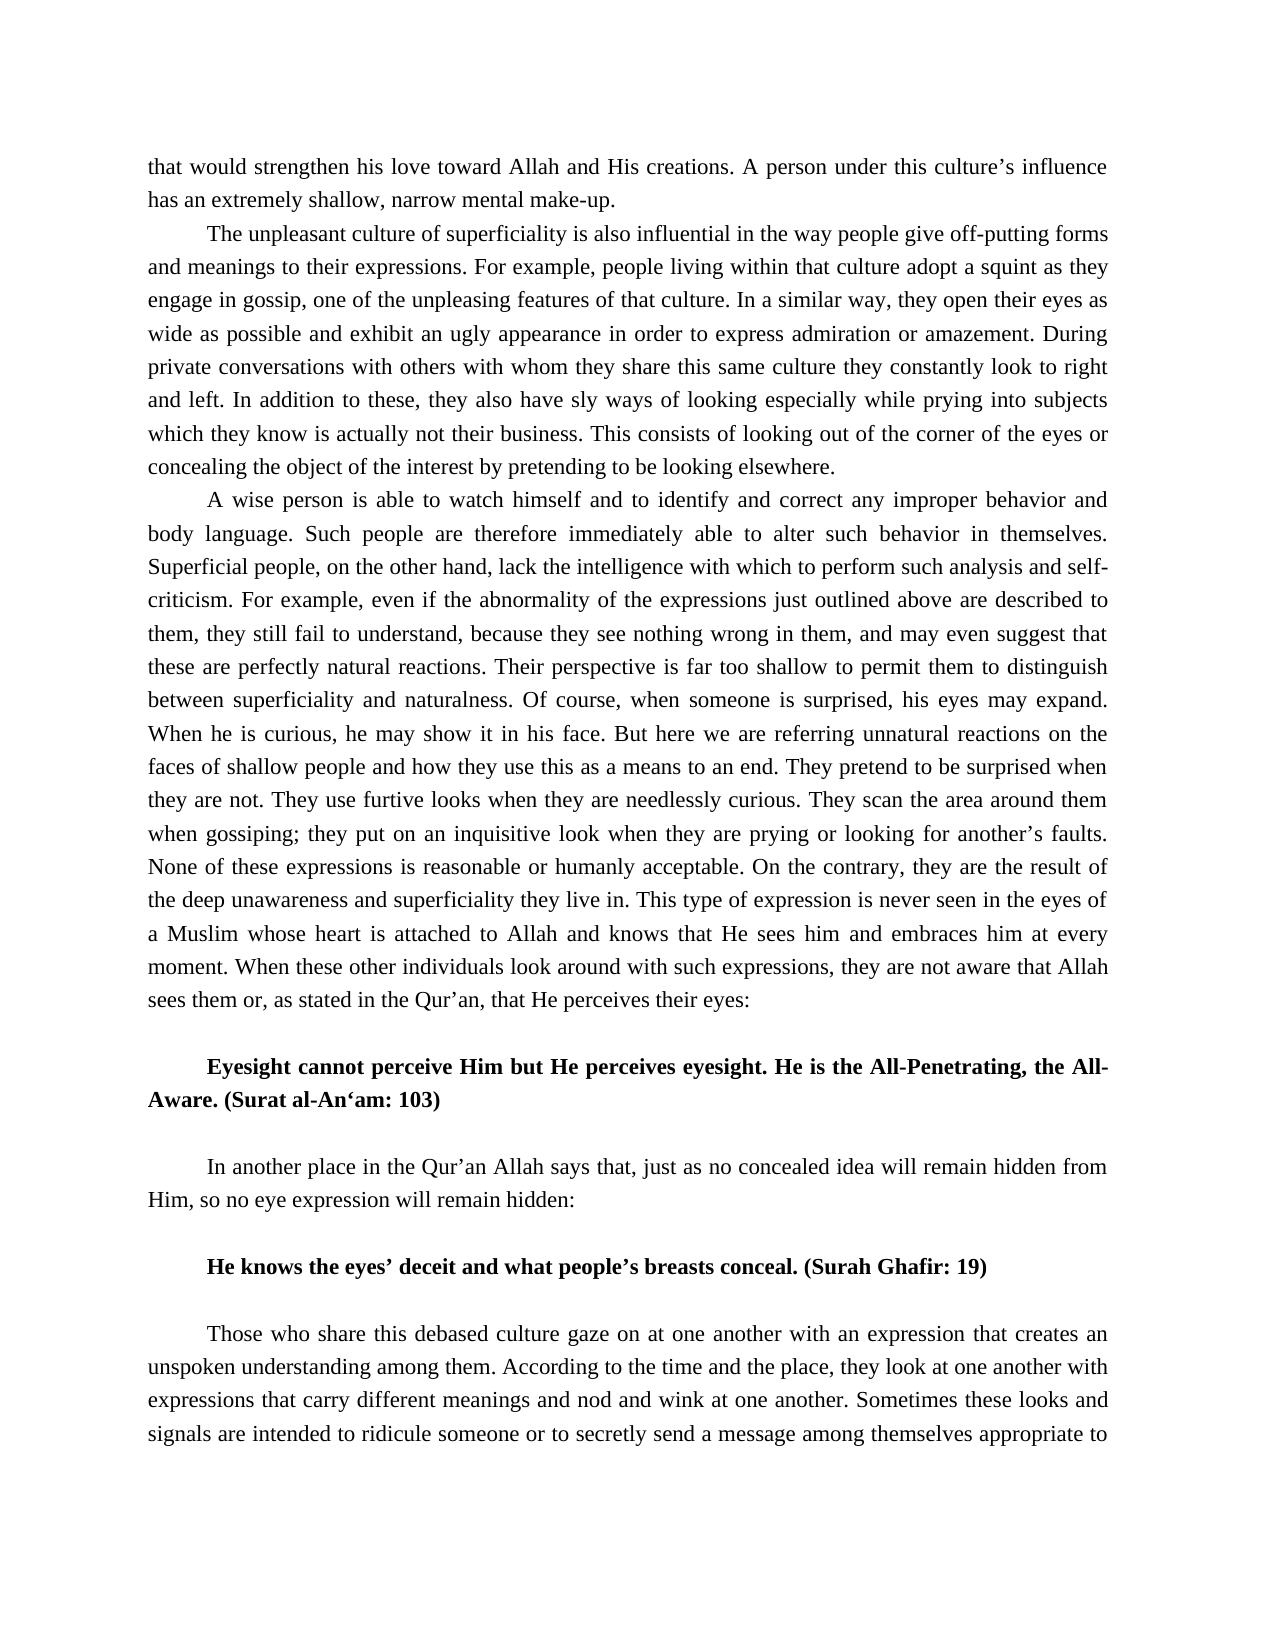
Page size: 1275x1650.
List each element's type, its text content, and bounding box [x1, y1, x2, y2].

text He knows the eyes’ deceit and what people’s breasts conceal. (Surah Ghafir: 19) [148, 1248, 1110, 1281]
text A wise person is able to watch himself and to identify and correct any improper behavior and body language. Such people are therefore immediately able to alter such behavior in themselves. Superficial people, on the other hand, lack the intelligence with which to perform such analysis and self-criticism. For example, even if the abnormality of the expressions just outlined above are described to them, they still fail to understand, because they see nothing wrong in them, and may even suggest that these are perfectly natural reactions. Their perspective is far too shallow to permit them to distinguish between superficiality and naturalness. Of course, when someone is surprised, his eyes may expand. When he is curious, he may show it in his face. But here we are referring unnatural reactions on the faces of shallow people and how they use this as a means to an end. They pretend to be surprised when they are not. They use furtive looks when they are needlessly curious. They scan the area around them when gossiping; they put on an inquisitive look when they are prying or looking for another’s faults. None of these expressions is reasonable or humanly acceptable. On the contrary, they are the result of the deep unawareness and superficiality they live in. This type of expression is never seen in the eyes of a Muslim whose heart is attached to Allah and knows that He sees him and embraces him at every moment. When these other individuals look around with such expressions, they are not aware that Allah sees them or, as stated in the Qur’an, that He perceives their eyes: [148, 481, 1110, 1014]
text Those who share this debased culture gaze on at one another with an expression that creates an unspoken understanding among them. According to the time and the place, they look at one another with expressions that carry different meanings and nod and wink at one another. Sometimes these looks and signals are intended to ridicule someone or to secretly send a message among themselves appropriate to [148, 1314, 1110, 1448]
text that would strengthen his love toward Allah and His creations. A person under this culture’s influence has an extremely shallow, narrow mental make-up. [148, 148, 1110, 214]
text The unpleasant culture of superficiality is also influential in the way people give off-putting forms and meanings to their expressions. For example, people living within that culture adopt a squint as they engage in gossip, one of the unpleasing features of that culture. In a similar way, they open their eyes as wide as possible and exhibit an ugly appearance in order to express admiration or amazement. During private conversations with others with whom they share this same culture they constantly look to right and left. In addition to these, they also have sly ways of looking especially while prying into subjects which they know is actually not their business. This consists of looking out of the corner of the eyes or concealing the object of the interest by pretending to be looking elsewhere. [148, 214, 1110, 481]
text Eyesight cannot perceive Him but He perceives eyesight. He is the All-Penetrating, the All-Aware. (Surat al-An‘am: 103) [148, 1048, 1110, 1114]
text In another place in the Qur’an Allah says that, just as no concealed idea will remain hidden from Him, so no eye expression will remain hidden: [148, 1148, 1110, 1214]
